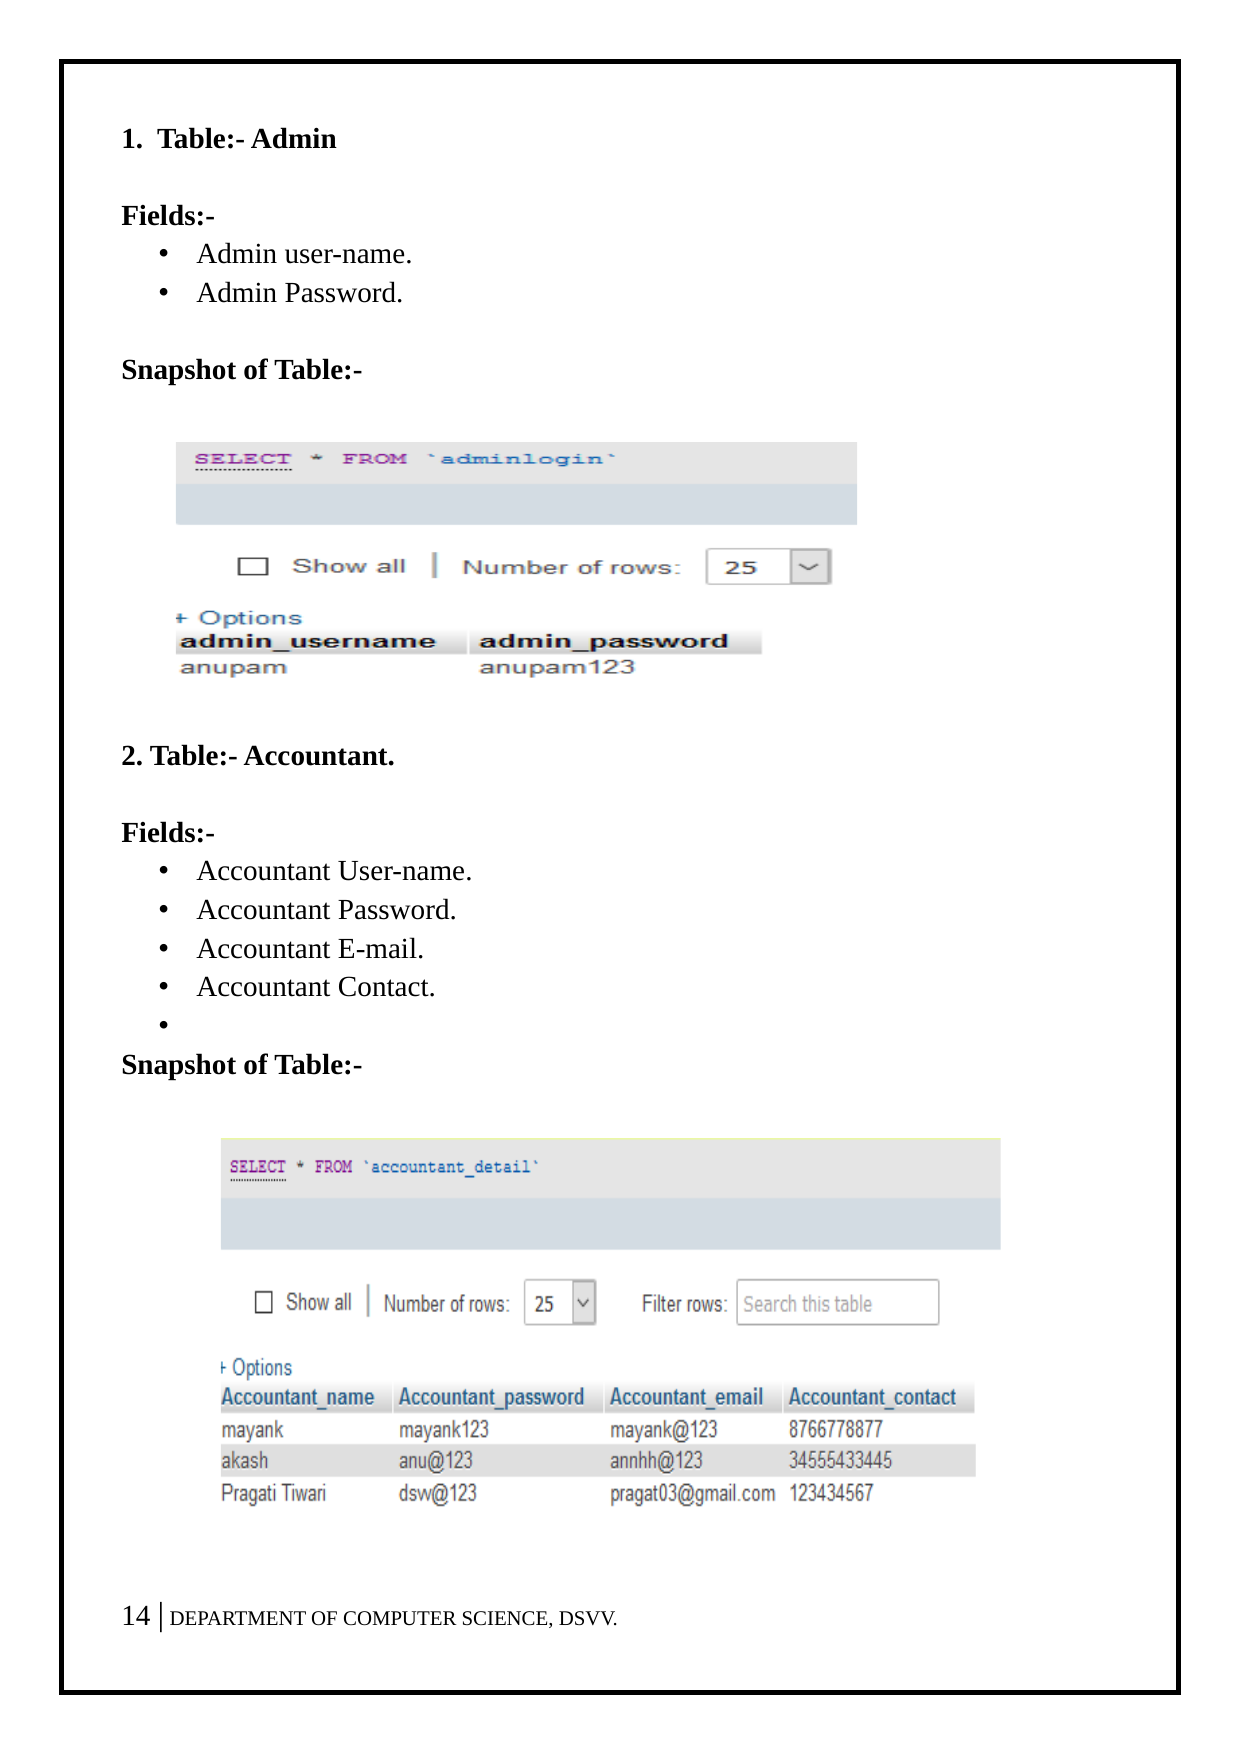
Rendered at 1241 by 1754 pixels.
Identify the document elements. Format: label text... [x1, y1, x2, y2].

list Accountant User-name. [158, 853, 1119, 887]
text 2. Table:- Accountant. [121, 738, 1119, 771]
list Admin Password. [158, 275, 1119, 309]
text Snapshot of Table:- [121, 1047, 1119, 1080]
text 1. Table:- Admin [121, 121, 1119, 154]
list Admin user-name. [158, 237, 1119, 270]
picture [175, 442, 478, 706]
list Accountant Password. [158, 892, 1119, 926]
text Snapshot of Table:- [121, 352, 1119, 386]
picture [220, 1138, 934, 1519]
list Accountant E-mail. [158, 931, 1119, 964]
text Fields:- [121, 815, 1119, 848]
text Fields:- [121, 198, 1119, 232]
list Accountant Contact. [158, 969, 1119, 1003]
